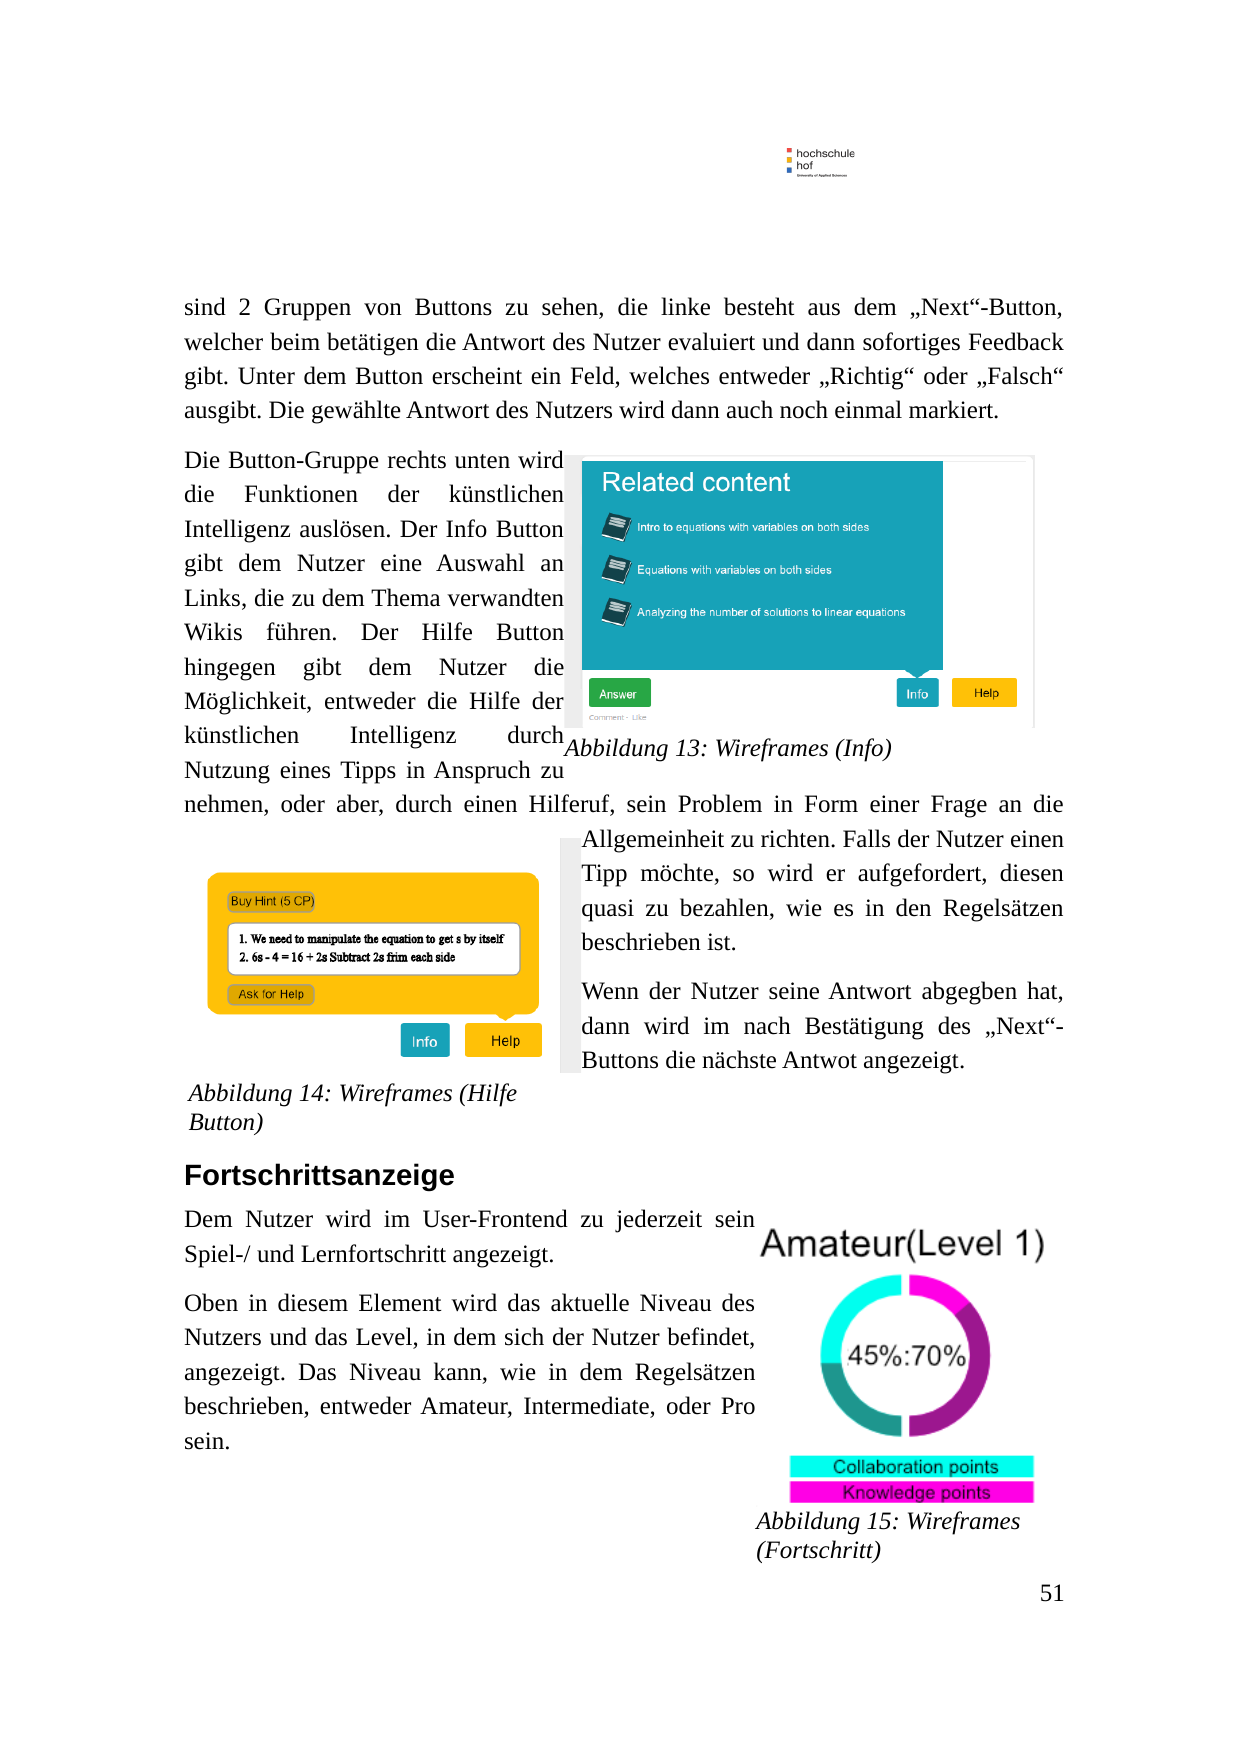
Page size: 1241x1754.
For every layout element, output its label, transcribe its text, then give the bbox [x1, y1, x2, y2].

subtitle Fortschrittsanzeige [184, 1158, 1064, 1192]
picture [612, 455, 923, 728]
picture [756, 1207, 1052, 1507]
text Die Button-Gruppe rechts unten wird die Funktionen der künstlichen Intelligenz auslösen. Der Info Button gibt dem Nutzer eine Auswahl an Links, die zu dem Thema verwandten Wikis führen. Der Hilfe Button hingegen gibt dem Nutzer die Möglichkeit, entweder die Hilfe der künstlichen Intelligenz durch Nutzung eines Tipps in Anspruch zu nehmen, oder aber, durch einen Hilferuf, sein Problem in Form einer Frage an die Allgemeinheit zu richten. Falls der Nutzer einen Tipp möchte, so wird er aufgefordert, diesen quasi zu bezahlen, wie es in den Regelsätzen beschrieben ist. [184, 443, 1071, 956]
picture [302, 838, 514, 1073]
text Abbildung 13: Wireframes (Info) [564, 455, 1071, 762]
text Oben in diesem Element wird das aktuelle Niveau des Nutzers und das Level, in dem sich der Nutzer befindet, angezeigt. Das Niveau kann, wie in dem Regelsätzen beschrieben, entweder Amateur, Intermediate, oder Pro sein. [184, 1288, 756, 1454]
text sind 2 Gruppen von Buttons zu sehen, die linke besteht aus dem „Next“-Button, welcher beim betätigen die Antwort des Nutzer evaluiert und dann sofortiges Feedback gibt. Unter dem Button erscheint ein Feld, welches entweder „Richtig“ oder „Falsch“ ausgibt. Die gewählte Antwort des Nutzers wird dann auch noch einmal markiert. [184, 292, 1064, 424]
text Dem Nutzer wird im User-Frontend zu jederzeit sein Spiel-/ und Lernfortschritt angezeigt. [184, 1204, 1064, 1268]
text Abbildung 14: Wireframes (Hilfe Button) [188, 838, 581, 1136]
text Wenn der Nutzer seine Antwort abgegben hat, dann wird im nach Bestätigung des „Next“-Buttons die nächste Antwot angezeigt. [581, 976, 1064, 1074]
text Abbildung 15: Wireframes (Fortschritt) [756, 1507, 1051, 1564]
picture [786, 148, 855, 177]
